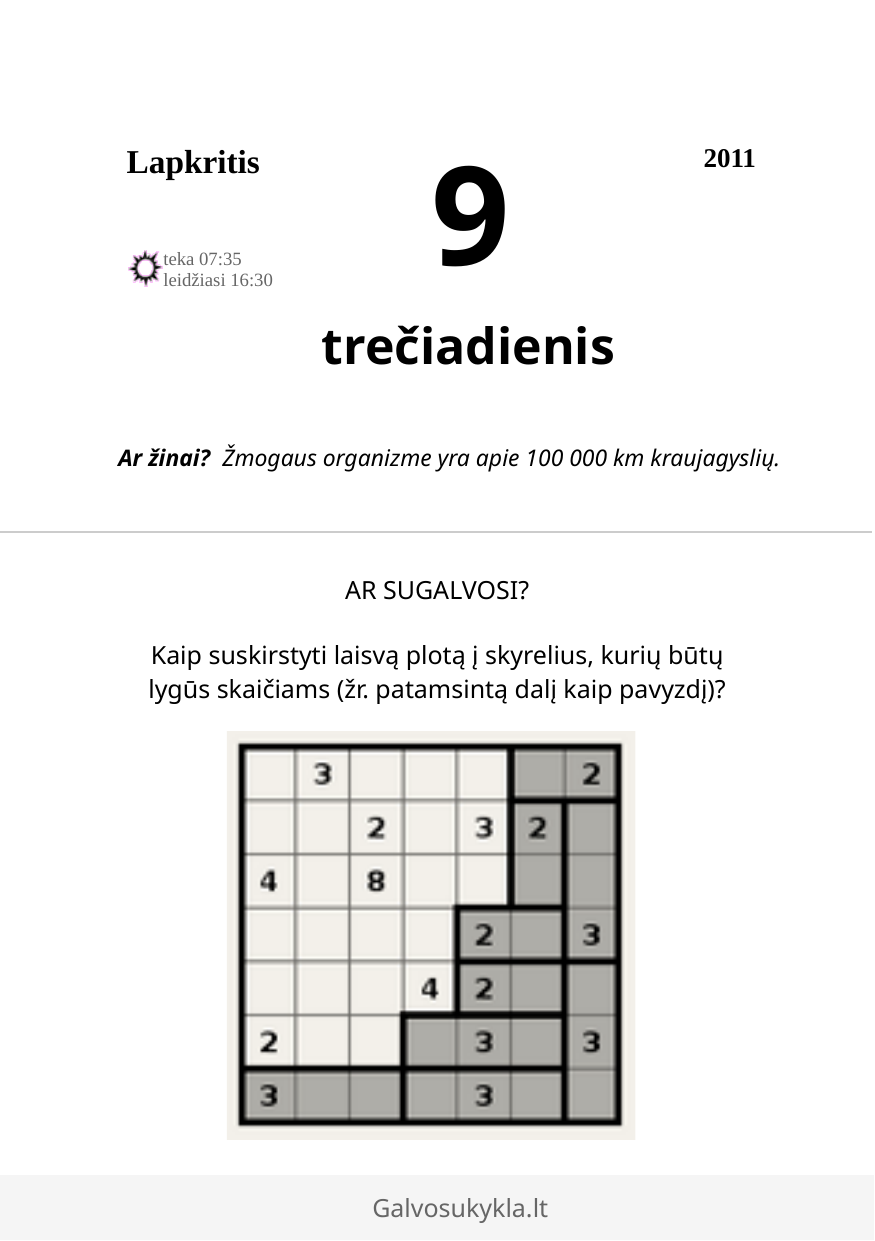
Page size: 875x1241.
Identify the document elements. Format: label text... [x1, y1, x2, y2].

table_header [118, 288, 298, 379]
picture [226, 731, 636, 1140]
text Kaip suskirstyti laisvą plotą į skyrelius, kurių būtų lygūs skaičiams (žr. patamsintą dalį kaip pavyzdį)? [118, 638, 756, 706]
table_header 9 trečiadienis [299, 118, 638, 379]
text Ar žinai? Žmogaus organizme yra apie 100 000 km kraujagyslių. [118, 442, 793, 473]
table_header Lapkritis teka 07:35 leidžiasi 16:30 [118, 118, 298, 287]
table_header 2011 [638, 118, 756, 379]
text AR SUGALVOSI? [118, 573, 756, 607]
picture [127, 250, 164, 288]
